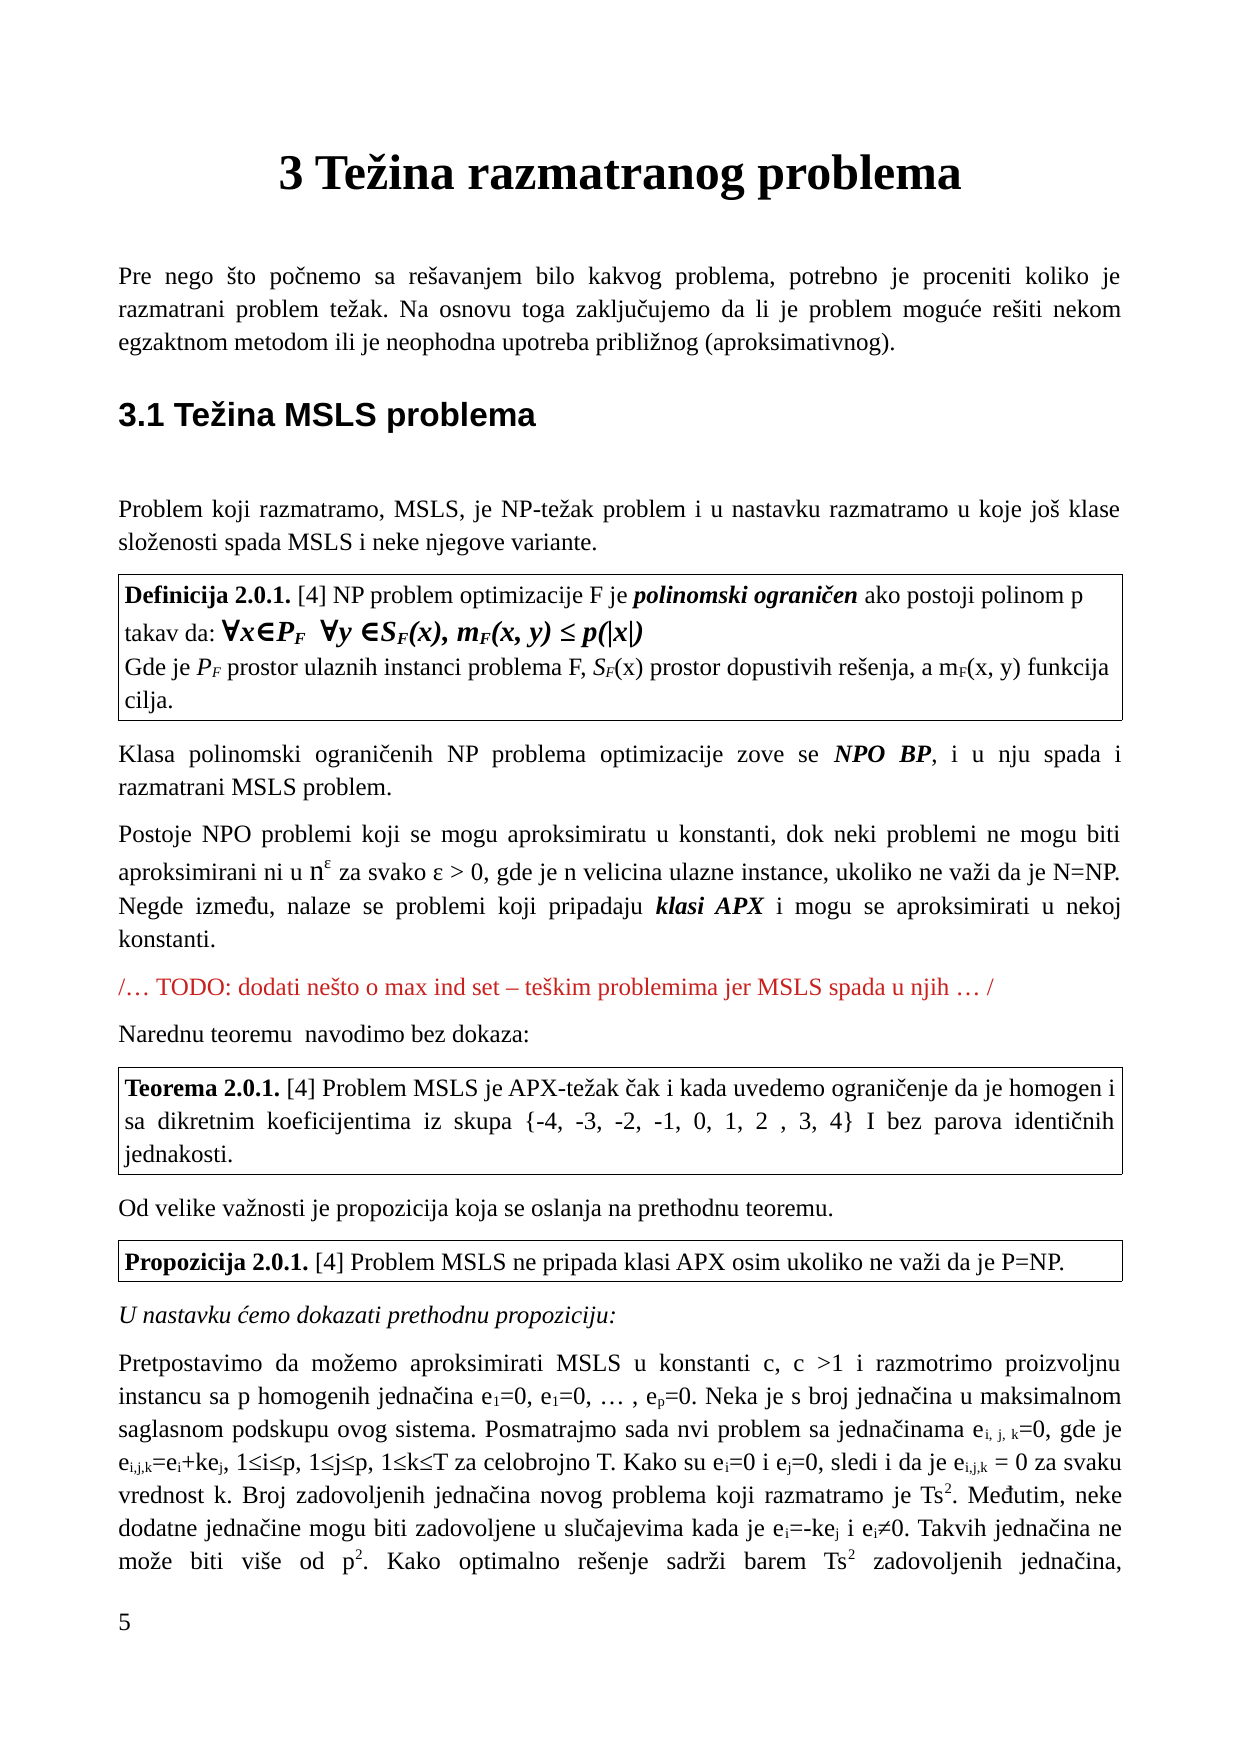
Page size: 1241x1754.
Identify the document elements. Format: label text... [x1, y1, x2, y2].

text Od velike važnosti je propozicija koja se oslanja na prethodnu teoremu. [118, 1193, 1122, 1222]
text Problem koji razmatramo, MSLS, je NP-težak problem i u nastavku razmatramo u koje još klase složenosti spada MSLS i neke njegove variante. [118, 494, 1122, 556]
text U nastavku ćemo dokazati prethodnu propoziciju: [118, 1300, 1122, 1329]
text Teorema 2.0.1. [4] Problem MSLS je APX-težak čak i kada uvedemo ograničenje da je homogen i sa dikretnim koeficijentima iz skupa {-4, -3, -2, -1, 0, 1, 2 , 3, 4} I bez parova identičnih jednakosti. [119, 1068, 1122, 1174]
text Narednu teoremu navodimo bez dokaza: [118, 1019, 1122, 1048]
text Definicija 2.0.1. [4] NP problem optimizacije F je polinomski ograničen ako postoji polinom p takav da: ∀x∈PF ∀y ∈SF(x), mF(x, y) ≤ p(|x|) Gde je PF prostor ulaznih instanci problema F, SF(x) prostor dopustivih rešenja, a mF(x, y) funkcija cilja. [119, 575, 1122, 720]
text Propozicija 2.0.1. [4] Problem MSLS ne pripada klasi APX osim ukoliko ne važi da je P=NP. [119, 1241, 1122, 1281]
text Pretpostavimo da možemo aproksimirati MSLS u konstanti c, c >1 i razmotrimo proizvoljnu instancu sa p homogenih jednačina e1=0, e1=0, … , ep=0. Neka je s broj jednačina u maksimalnom saglasnom podskupu ovog sistema. Posmatrajmo sada nvi problem sa jednačinama ei, j, k=0, gde je ei,j,k=ei+kej, 1≤i≤p, 1≤j≤p, 1≤k≤T za celobrojno T. Kako su ei=0 i ej=0, sledi i da je ei,j,k = 0 za svaku vrednost k. Broj zadovoljenih jednačina novog problema koji razmatramo je Ts2. Međutim, neke dodatne jednačine mogu biti zadovoljene u slučajevima kada je ei=-kej i ei≠0. Takvih jednačina ne može biti više od p2. Kako optimalno rešenje sadrži barem Ts2 zadovoljenih jednačina, [118, 1348, 1122, 1575]
text /… TODO: dodati nešto o max ind set – teškim problemima jer MSLS spada u njih … / [118, 972, 1122, 1000]
text Postoje NPO problemi koji se mogu aproksimiratu u konstanti, dok neki problemi ne mogu biti aproksimirani ni u nε za svako ε > 0, gde je n velicina ulazne instance, ukoliko ne važi da je N=NP. Negde između, nalaze se problemi koji pripadaju klasi APX i mogu se aproksimirati u nekoj konstanti. [118, 819, 1122, 953]
subtitle 3 Težina razmatranog problema [118, 143, 1122, 201]
subtitle 3.1 Težina MSLS problema [118, 395, 1122, 434]
text Klasa polinomski ograničenih NP problema optimizacije zove se NPO BP, i u nju spada i razmatrani MSLS problem. [118, 739, 1122, 801]
text Pre nego što počnemo sa rešavanjem bilo kakvog problema, potrebno je proceniti koliko je razmatrani problem težak. Na osnovu toga zaključujemo da li je problem moguće rešiti nekom egzaktnom metodom ili je neophodna upotreba približnog (aproksimativnog). [118, 261, 1122, 356]
